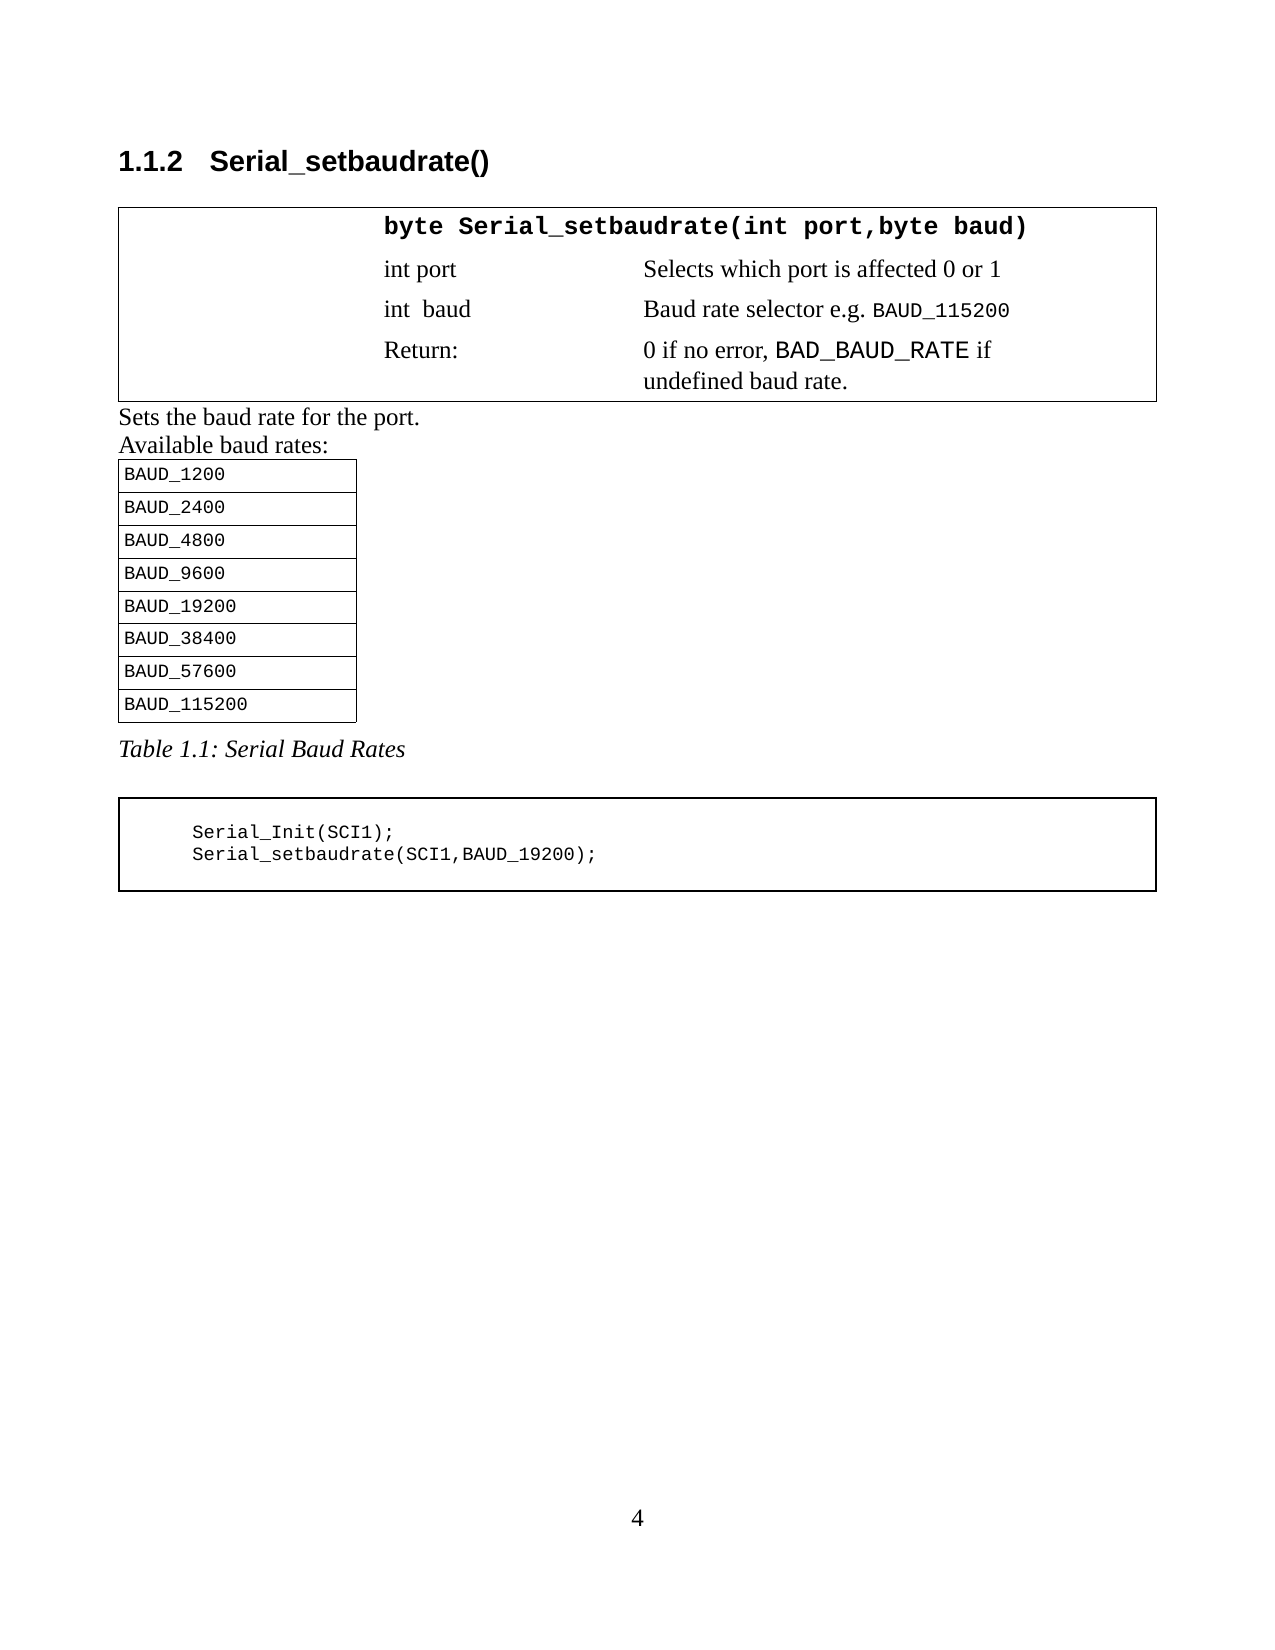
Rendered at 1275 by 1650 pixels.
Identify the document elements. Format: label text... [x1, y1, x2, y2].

table_cell BAUD_57600 [119, 657, 356, 689]
table_cell [119, 249, 378, 289]
table_cell BAUD_9600 [119, 559, 356, 591]
table_cell [119, 289, 378, 330]
text Table 1.1: Serial Baud Rates [118, 734, 1157, 763]
table_cell Return: [378, 330, 637, 401]
text Serial_setbaudrate(SCI1,BAUD_19200); [120, 839, 1155, 866]
table_header BAUD_1200 [119, 460, 356, 492]
table_cell [1028, 330, 1156, 401]
table_cell int port [378, 249, 637, 289]
table_cell Selects which port is affected 0 or 1 [638, 249, 1028, 289]
table_cell Baud rate selector e.g. BAUD_115200 [638, 289, 1028, 330]
table_cell [1028, 249, 1156, 289]
table_cell [1028, 289, 1156, 330]
table_cell [119, 330, 378, 401]
table_cell BAUD_4800 [119, 526, 356, 558]
table_cell BAUD_38400 [119, 624, 356, 656]
text Sets the baud rate for the port. [118, 402, 1157, 431]
subtitle Serial_setbaudrate() [118, 144, 1157, 177]
table_cell BAUD_2400 [119, 493, 356, 525]
table_cell 0 if no error, BAD_BAUD_RATE if undefined baud rate. [638, 330, 1028, 401]
text Serial_Init(SCI1); [120, 818, 1155, 839]
table_cell int baud [378, 289, 637, 330]
table_header [119, 208, 378, 248]
table_header byte Serial_setbaudrate(int port,byte baud) [378, 208, 1156, 248]
table_cell BAUD_115200 [119, 690, 356, 722]
text Available baud rates: [118, 431, 1157, 459]
table_cell BAUD_19200 [119, 592, 356, 623]
